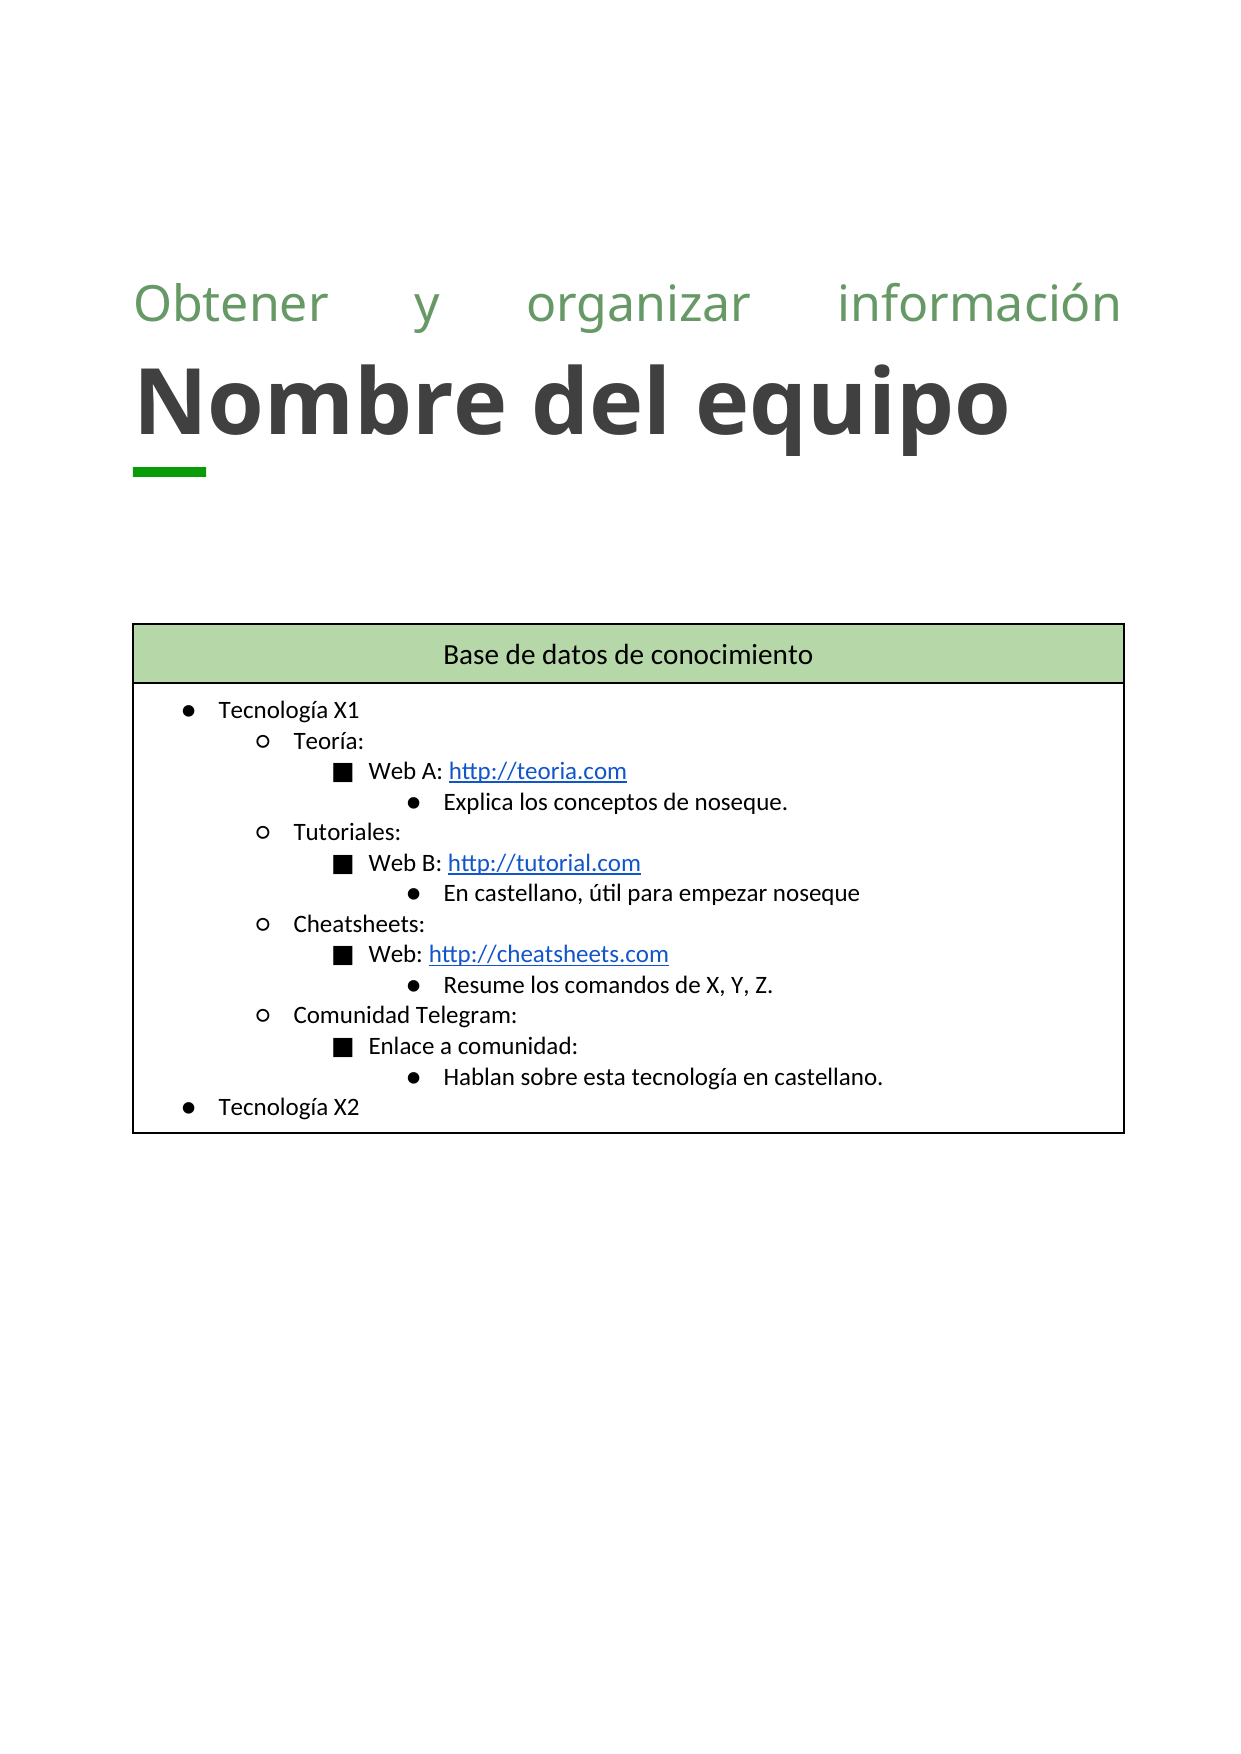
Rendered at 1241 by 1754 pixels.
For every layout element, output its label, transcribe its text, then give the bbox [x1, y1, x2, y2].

title Obtener y organizar información Nombre del equipo [133, 268, 1122, 461]
table_header Base de datos de conocimiento [134, 625, 1123, 682]
table_cell Tecnología X1 Teoría: Web A: http://teoria.com Explica los conceptos de noseque. Tutoriales: Web B: http://tutorial.com En castellano, útil para empezar noseque Cheatsheets: Web: http://cheatsheets.com Resume los comandos de X, Y, Z. Comunidad Telegram: Enlace a comunidad: Hablan sobre esta tecnología en castellano. Tecnología X2 [134, 684, 1123, 1132]
picture [132, 467, 207, 477]
